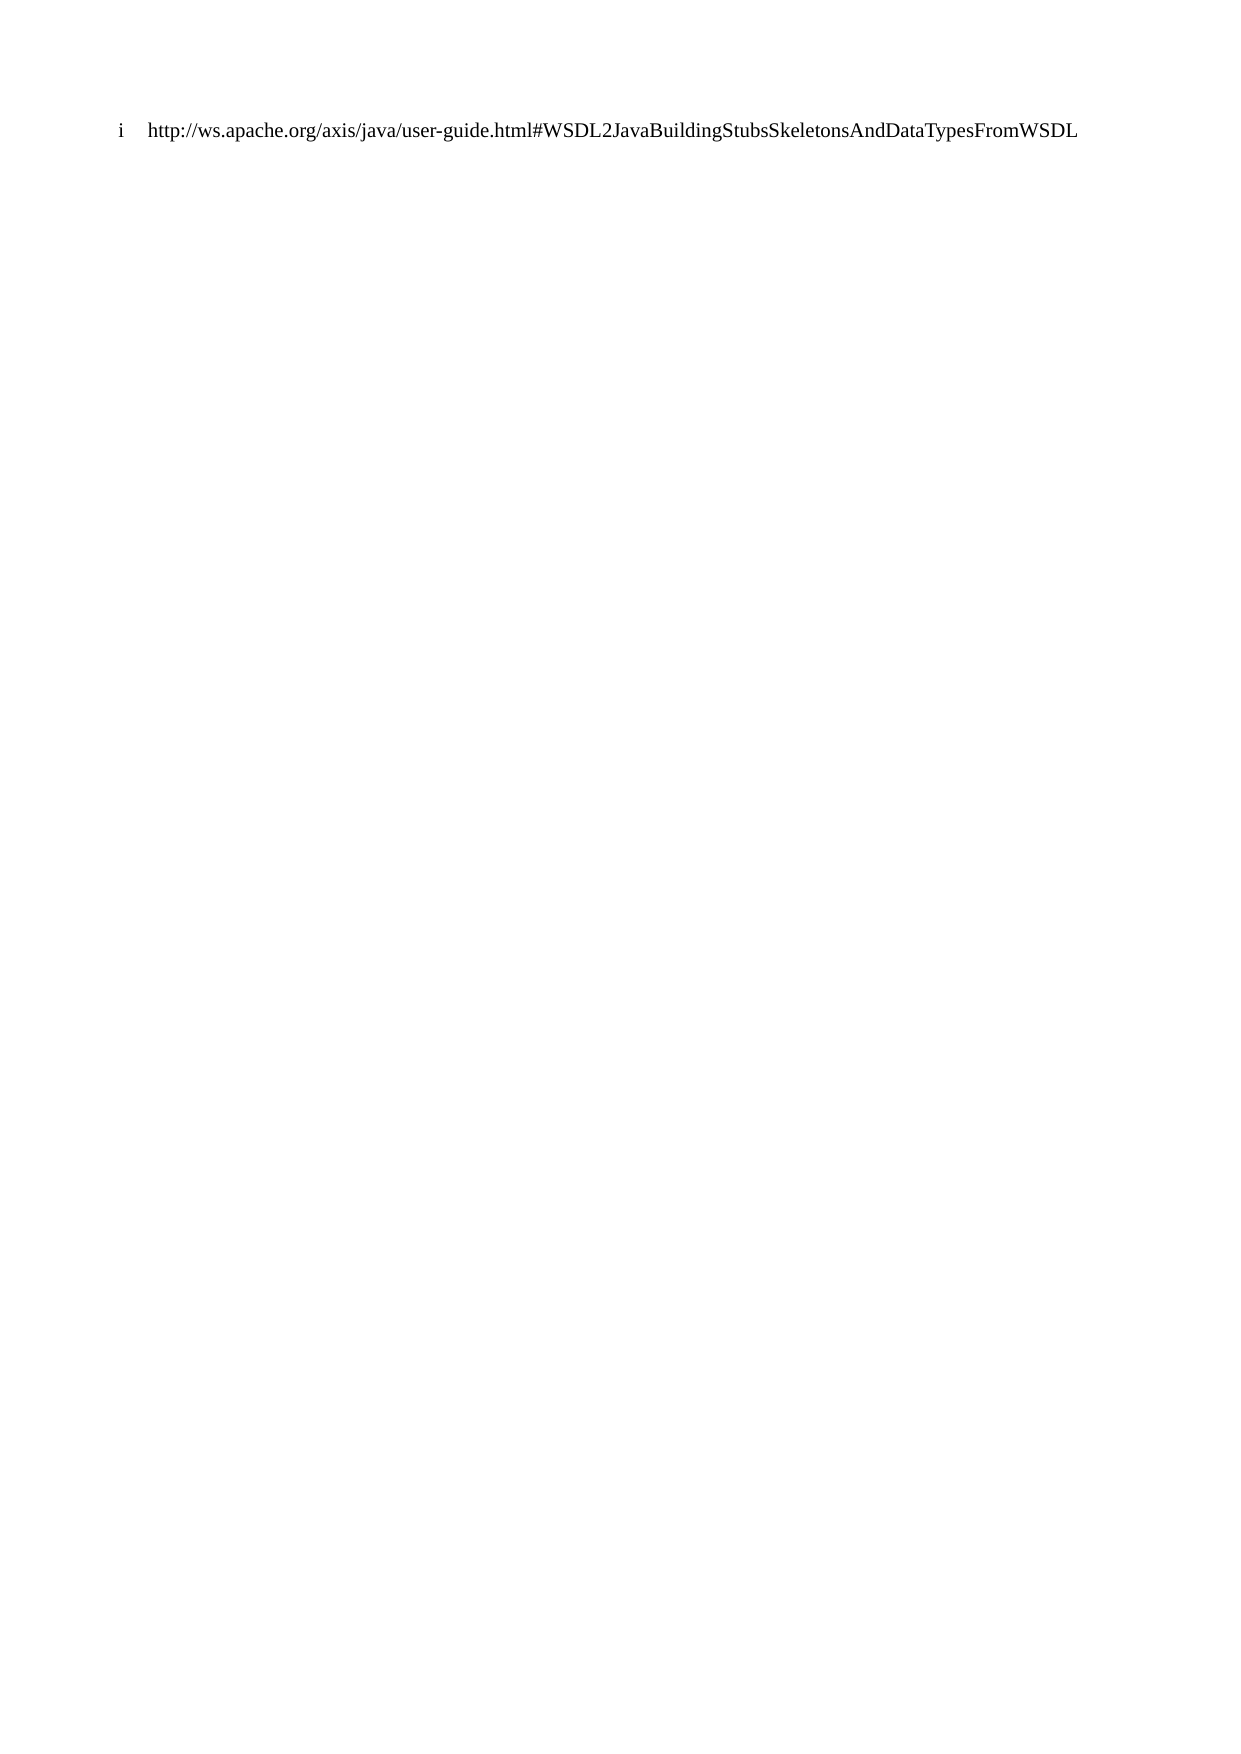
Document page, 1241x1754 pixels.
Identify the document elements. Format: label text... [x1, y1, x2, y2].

text http://ws.apache.org/axis/java/user-guide.html#WSDL2JavaBuildingStubsSkeletonsAndDataTypesFromWSDL [118, 118, 1122, 142]
